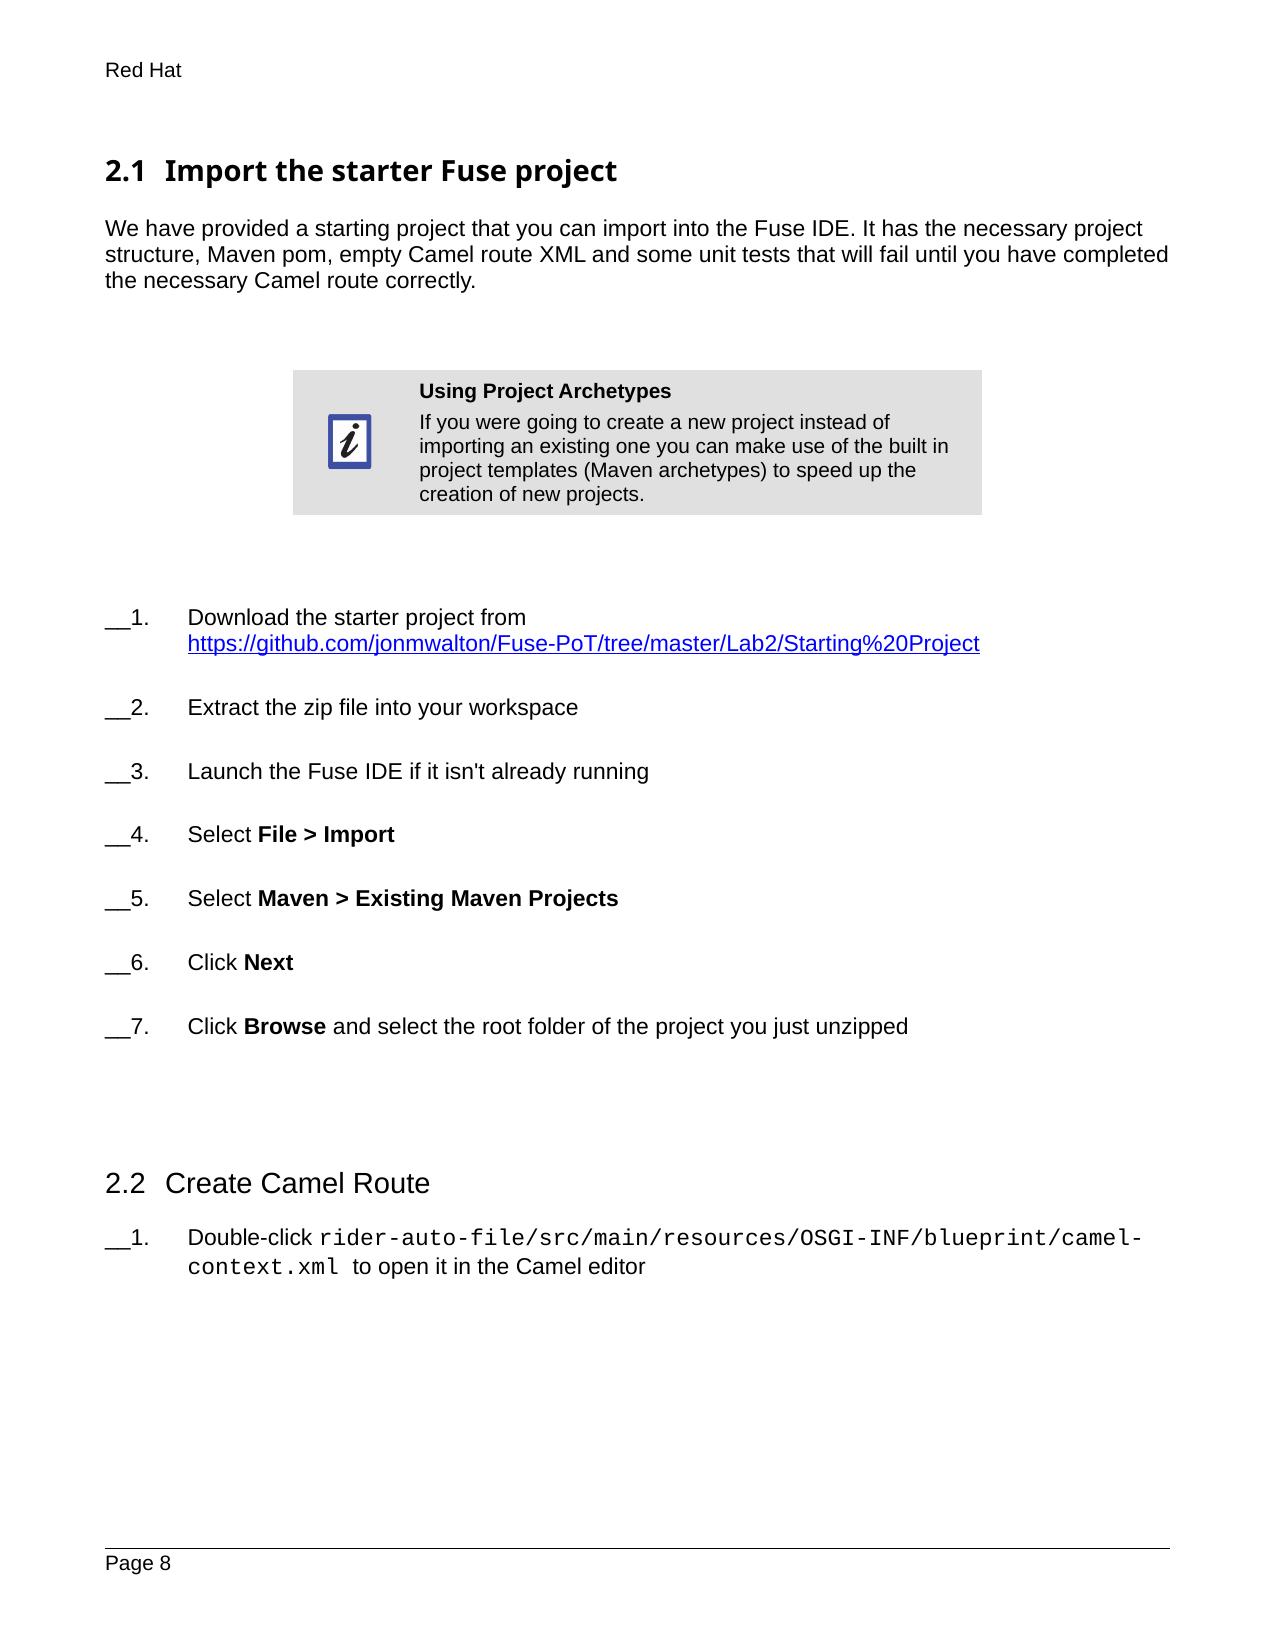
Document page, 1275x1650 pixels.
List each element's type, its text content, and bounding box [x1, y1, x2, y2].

list Select Maven > Existing Maven Projects [105, 885, 1170, 912]
table_header [293, 370, 407, 515]
subtitle Import the starter Fuse project [105, 150, 1170, 190]
list Click Next [105, 949, 1170, 976]
list Launch the Fuse IDE if it isn't already running [105, 758, 1170, 784]
table_header Using Project Archetypes If you were going to create a new project instead of importing an existing one you can make use of the built in project templates (Maven archetypes) to speed up the creation of new projects. [407, 370, 982, 515]
text We have provided a starting project that you can import into the Fuse IDE. It has the necessary project structure, Maven pom, empty Camel route XML and some unit tests that will fail until you have completed the necessary Camel route correctly. [105, 215, 1170, 294]
list Select File > Import [105, 821, 1170, 848]
list Download the starter project from https://github.com/jonmwalton/Fuse-PoT/tree/master/Lab2/Starting%20Project [105, 603, 1170, 656]
list Click Browse and select the root folder of the project you just unzipped [105, 1013, 1170, 1039]
list Double-click rider-auto-file/src/main/resources/OSGI-INF/blueprint/camel-context.xml to open it in the Camel editor [105, 1224, 1170, 1281]
list Extract the zip file into your workspace [105, 694, 1170, 720]
subtitle Create Camel Route [105, 1166, 1170, 1199]
picture [319, 405, 380, 480]
